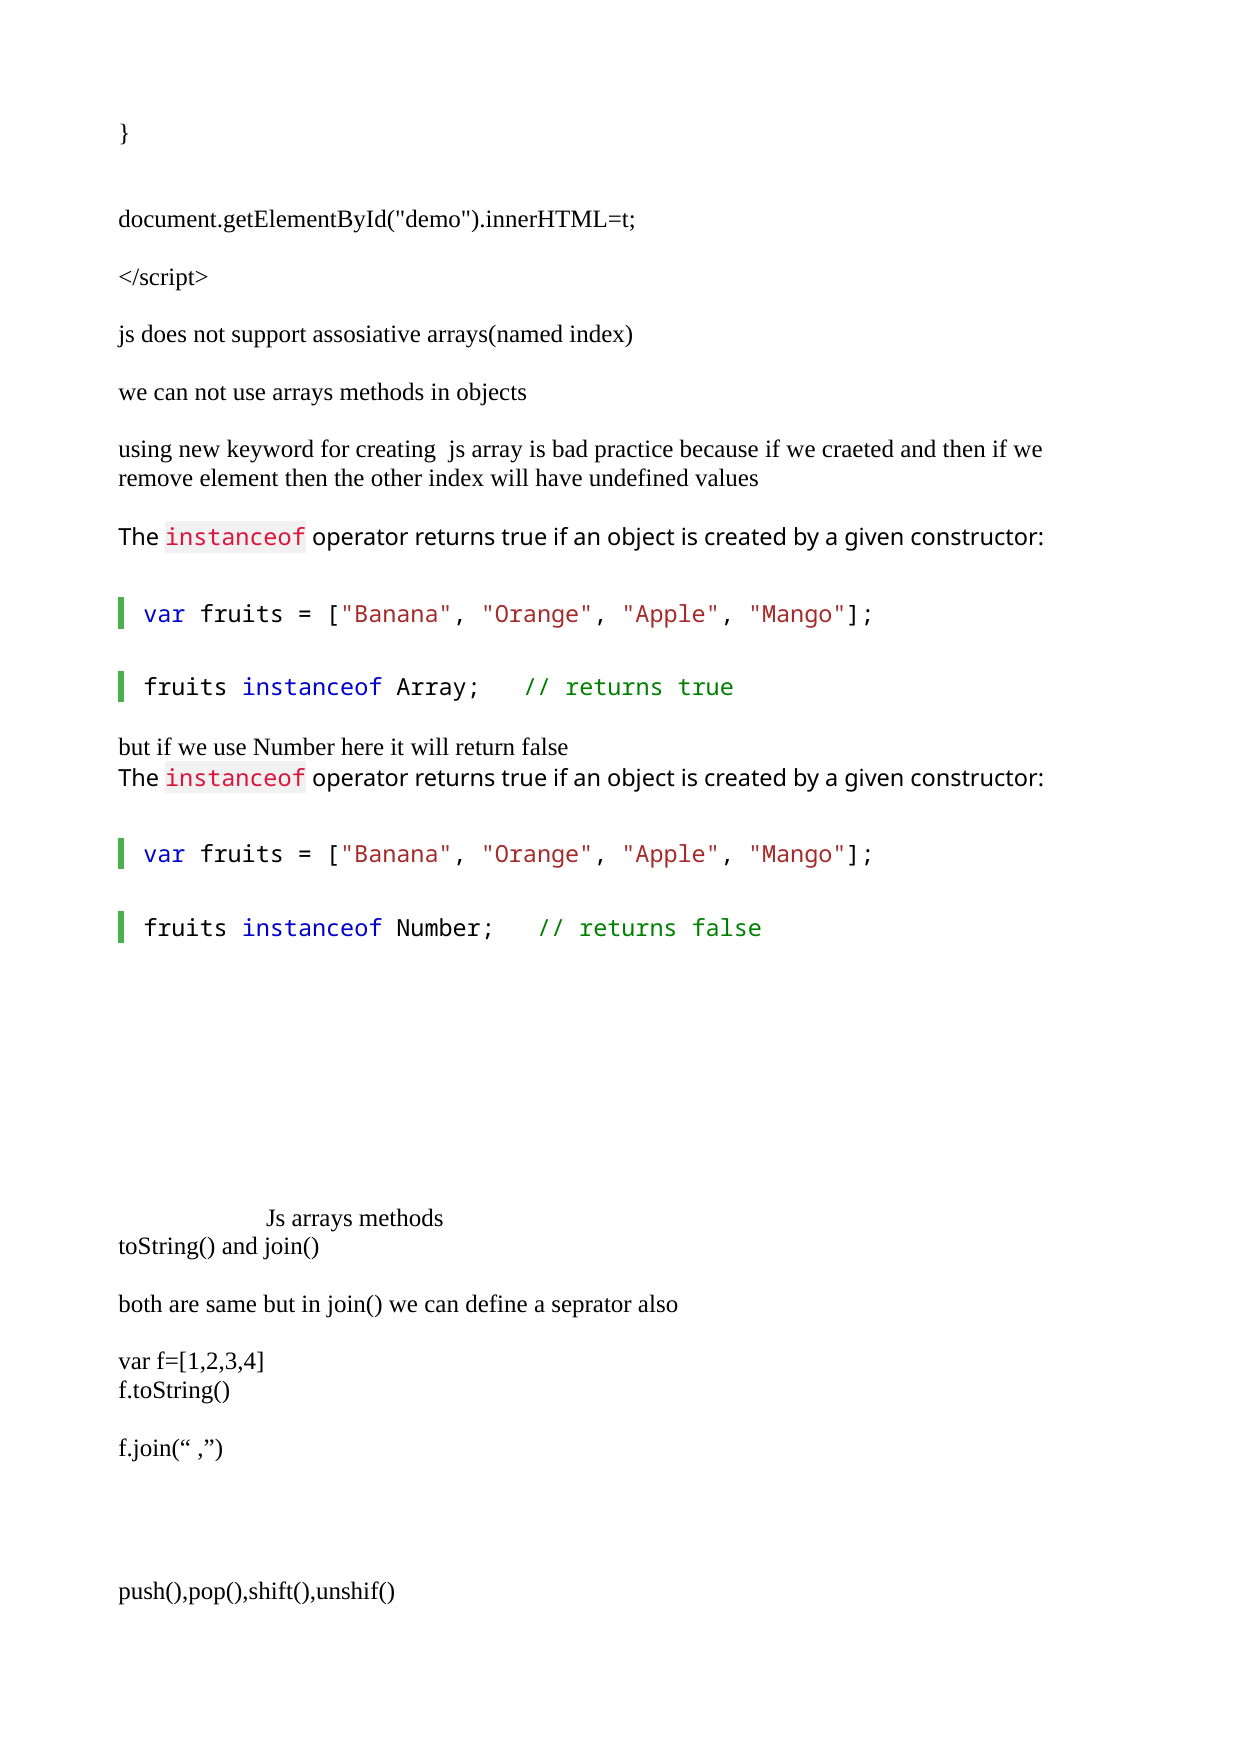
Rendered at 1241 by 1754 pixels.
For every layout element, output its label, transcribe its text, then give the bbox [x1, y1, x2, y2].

text Js arrays methods [118, 1203, 1122, 1231]
text var fruits = ["Banana", "Orange", "Apple", "Mango"]; fruits instanceof Array; // returns true [118, 597, 1122, 702]
text but if we use Number here it will return false [118, 732, 1122, 761]
text f.join(“ ,”) [118, 1433, 1122, 1461]
text } [118, 118, 1122, 147]
text The instanceof operator returns true if an object is created by a given constructor: [118, 761, 1122, 793]
text var fruits = ["Banana", "Orange", "Apple", "Mango"]; fruits instanceof Number; // returns false [118, 837, 1122, 943]
text document.getElementById("demo").innerHTML=t; [118, 204, 1122, 233]
text both are same but in join() we can define a seprator also [118, 1289, 1122, 1318]
text we can not use arrays methods in objects [118, 377, 1122, 406]
text </script> [118, 262, 1122, 291]
text using new keyword for creating js array is bad practice because if we craeted and then if we remove element then the other index will have undefined values [118, 434, 1122, 492]
text push(),pop(),shift(),unshif() [118, 1576, 1122, 1605]
text f.toString() [118, 1375, 1122, 1404]
text js does not support assosiative arrays(named index) [118, 319, 1122, 348]
text var f=[1,2,3,4] [118, 1346, 1122, 1375]
text toString() and join() [118, 1231, 1122, 1260]
text The instanceof operator returns true if an object is created by a given constructor: [118, 521, 1122, 553]
